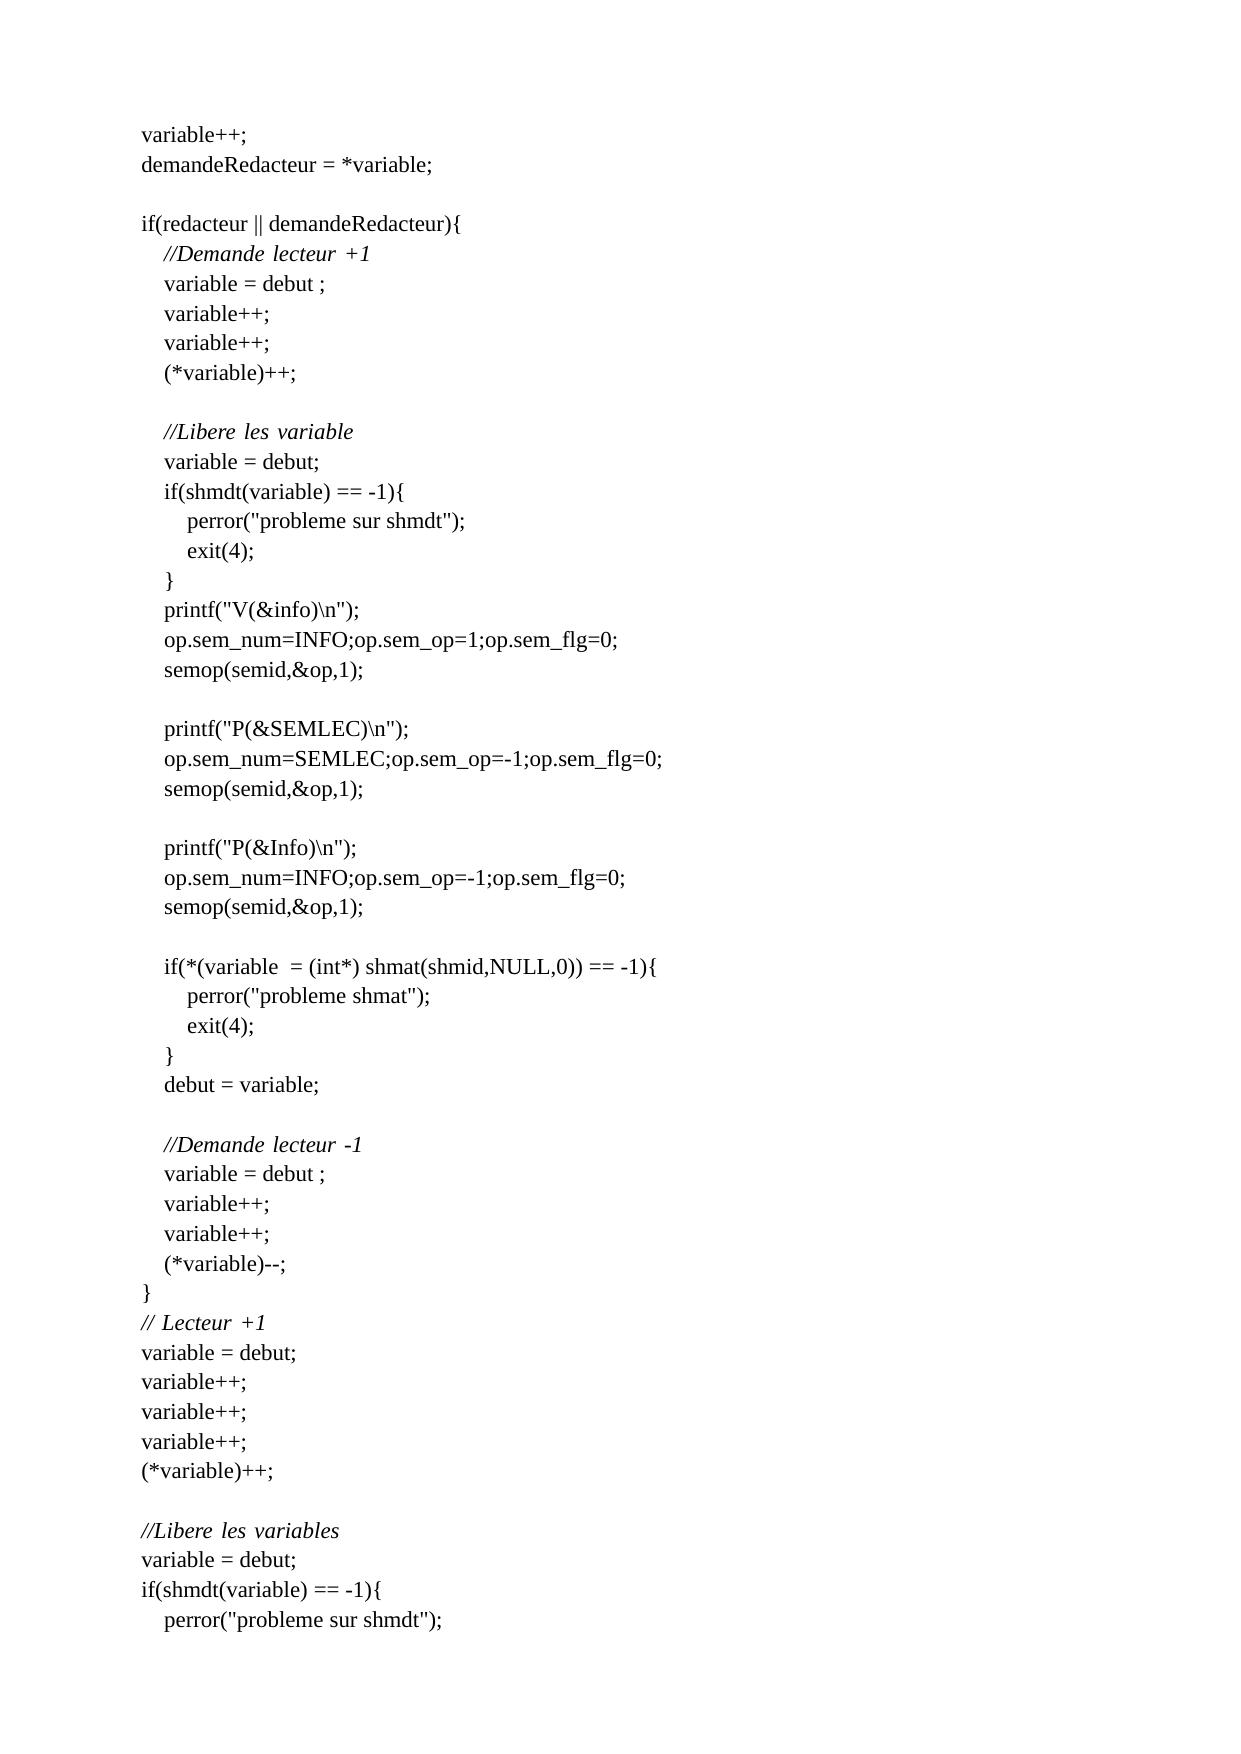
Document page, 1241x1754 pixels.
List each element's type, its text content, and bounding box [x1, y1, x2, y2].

text //Demande lecteur -1 [118, 1127, 1122, 1157]
text variable++; [118, 1365, 1122, 1395]
text perror("probleme sur shmdt"); [118, 1602, 1122, 1632]
text variable = debut ; [118, 267, 1122, 296]
text op.sem_num=INFO;op.sem_op=-1;op.sem_flg=0; [118, 860, 1122, 890]
text variable = debut ; [118, 1157, 1122, 1187]
text variable++; [118, 1395, 1122, 1424]
text if(shmdt(variable) == -1){ [118, 474, 1122, 504]
text semop(semid,&op,1); [118, 771, 1122, 801]
text variable++; [118, 296, 1122, 326]
text } [118, 1276, 1122, 1306]
text if(shmdt(variable) == -1){ [118, 1573, 1122, 1602]
text semop(semid,&op,1); [118, 890, 1122, 920]
text variable++; [118, 1424, 1122, 1454]
text variable++; [118, 326, 1122, 356]
text variable = debut; [118, 1543, 1122, 1573]
text //Libere les variable [118, 415, 1122, 445]
text (*variable)++; [118, 1454, 1122, 1484]
text variable = debut; [118, 445, 1122, 474]
text printf("V(&info)\n"); [118, 593, 1122, 623]
text exit(4); [118, 1009, 1122, 1038]
text variable = debut; [118, 1335, 1122, 1365]
text printf("P(&Info)\n"); [118, 831, 1122, 860]
text op.sem_num=INFO;op.sem_op=1;op.sem_flg=0; [118, 623, 1122, 652]
text (*variable)--; [118, 1246, 1122, 1276]
text perror("probleme sur shmdt"); [118, 504, 1122, 534]
text if(redacteur || demandeRedacteur){ [118, 207, 1122, 237]
text } [118, 563, 1122, 593]
text (*variable)++; [118, 356, 1122, 385]
text printf("P(&SEMLEC)\n"); [118, 712, 1122, 742]
text // Lecteur +1 [118, 1306, 1122, 1335]
text variable++; [118, 1217, 1122, 1246]
text //Demande lecteur +1 [118, 237, 1122, 267]
text } [118, 1038, 1122, 1068]
text variable++; [118, 1187, 1122, 1217]
text exit(4); [118, 534, 1122, 563]
text //Libere les variables [118, 1513, 1122, 1543]
text if(*(variable = (int*) shmat(shmid,NULL,0)) == -1){ [118, 949, 1122, 979]
text variable++; [118, 118, 1122, 148]
text op.sem_num=SEMLEC;op.sem_op=-1;op.sem_flg=0; [118, 742, 1122, 771]
text demandeRedacteur = *variable; [118, 148, 1122, 177]
text debut = variable; [118, 1068, 1122, 1098]
text perror("probleme shmat"); [118, 979, 1122, 1009]
text semop(semid,&op,1); [118, 652, 1122, 682]
